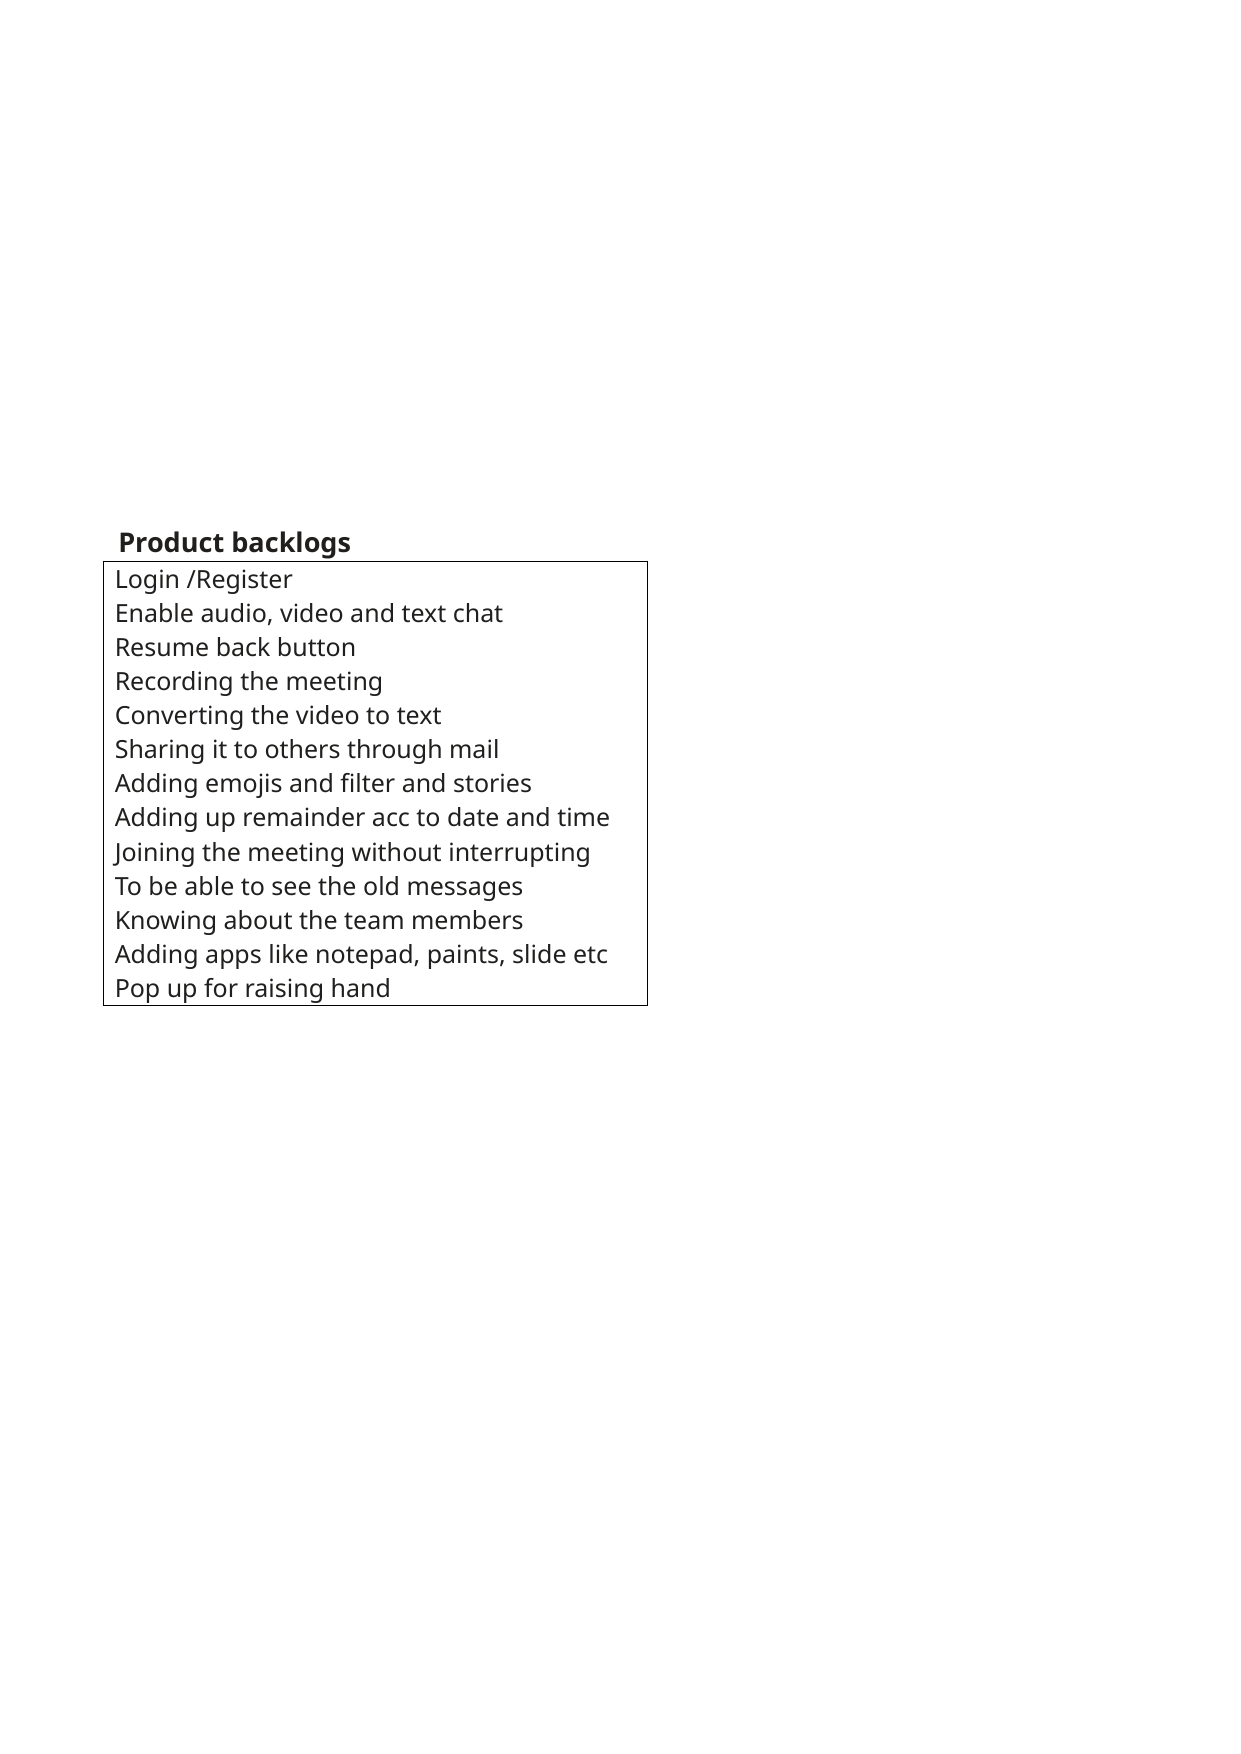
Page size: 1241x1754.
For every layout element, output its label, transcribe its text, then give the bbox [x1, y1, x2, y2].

table_cell Recording the meeting [104, 664, 647, 698]
table_cell Knowing about the team members [104, 902, 647, 936]
table_cell To be able to see the old messages [104, 868, 647, 902]
table_cell Joining the meeting without interrupting [104, 834, 647, 868]
table_cell Adding up remainder acc to date and time [104, 800, 647, 834]
table_header Login /Register Enable audio, video and text chat [104, 562, 647, 630]
text Product backlogs [118, 524, 1122, 561]
table_cell Sharing it to others through mail [104, 732, 647, 766]
table_cell Resume back button [104, 630, 647, 664]
table_cell Adding emojis and filter and stories [104, 766, 647, 800]
table_cell Pop up for raising hand [104, 970, 647, 1004]
table_cell Adding apps like notepad, paints, slide etc [104, 936, 647, 970]
table_cell Converting the video to text [104, 698, 647, 732]
